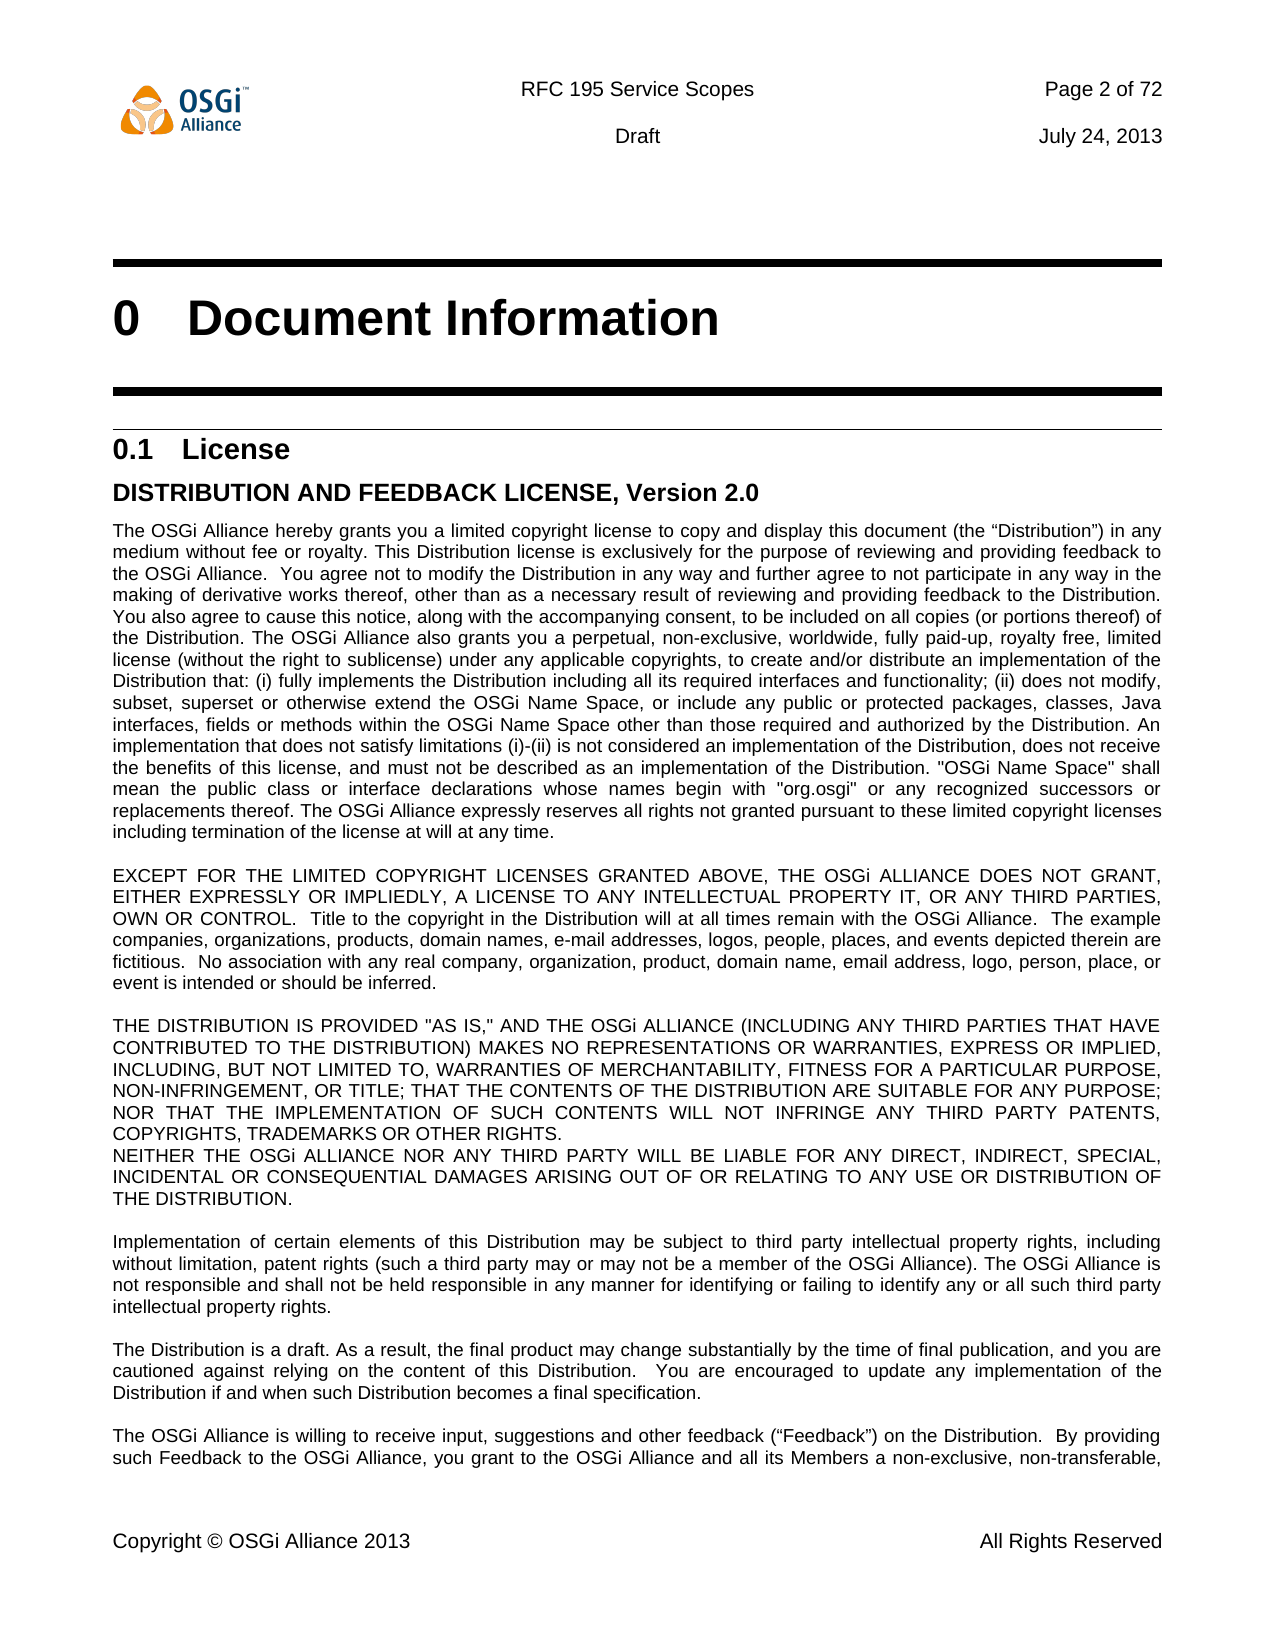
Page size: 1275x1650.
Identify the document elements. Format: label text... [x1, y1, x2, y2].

text The OSGi Alliance hereby grants you a limited copyright license to copy and display this document (the “Distribution”) in any medium without fee or royalty. This Distribution license is exclusively for the purpose of reviewing and providing feedback to the OSGi Alliance. You agree not to modify the Distribution in any way and further agree to not participate in any way in the making of derivative works thereof, other than as a necessary result of reviewing and providing feedback to the Distribution. You also agree to cause this notice, along with the accompanying consent, to be included on all copies (or portions thereof) of the Distribution. The OSGi Alliance also grants you a perpetual, non-exclusive, worldwide, fully paid-up, royalty free, limited license (without the right to sublicense) under any applicable copyrights, to create and/or distribute an implementation of the Distribution that: (i) fully implements the Distribution including all its required interfaces and functionality; (ii) does not modify, subset, superset or otherwise extend the OSGi Name Space, or include any public or protected packages, classes, Java interfaces, fields or methods within the OSGi Name Space other than those required and authorized by the Distribution. An implementation that does not satisfy limitations (i)-(ii) is not considered an implementation of the Distribution, does not receive the benefits of this license, and must not be described as an implementation of the Distribution. "OSGi Name Space" shall mean the public class or interface declarations whose names begin with "org.osgi" or any recognized successors or replacements thereof. The OSGi Alliance expressly reserves all rights not granted pursuant to these limited copyright licenses including termination of the license at will at any time. [112, 519, 1162, 843]
text DISTRIBUTION AND FEEDBACK LICENSE, Version 2.0 [112, 478, 1162, 507]
subtitle Document Information [112, 260, 1162, 396]
text The OSGi Alliance is willing to receive input, suggestions and other feedback (“Feedback”) on the Distribution. By providing such Feedback to the OSGi Alliance, you grant to the OSGi Alliance and all its Members a non-exclusive, non-transferable, [112, 1425, 1162, 1468]
picture [113, 78, 257, 142]
text EXCEPT FOR THE LIMITED COPYRIGHT LICENSES GRANTED ABOVE, THE OSGi ALLIANCE DOES NOT GRANT, EITHER EXPRESSLY OR IMPLIEDLY, A LICENSE TO ANY INTELLECTUAL PROPERTY IT, OR ANY THIRD PARTIES, OWN OR CONTROL. Title to the copyright in the Distribution will at all times remain with the OSGi Alliance. The example companies, organizations, products, domain names, e-mail addresses, logos, people, places, and events depicted therein are fictitious. No association with any real company, organization, product, domain name, email address, logo, person, place, or event is intended or should be inferred. [112, 864, 1162, 994]
text THE DISTRIBUTION IS PROVIDED "AS IS," AND THE OSGi ALLIANCE (INCLUDING ANY THIRD PARTIES THAT HAVE CONTRIBUTED TO THE DISTRIBUTION) MAKES NO REPRESENTATIONS OR WARRANTIES, EXPRESS OR IMPLIED, INCLUDING, BUT NOT LIMITED TO, WARRANTIES OF MERCHANTABILITY, FITNESS FOR A PARTICULAR PURPOSE, NON-INFRINGEMENT, OR TITLE; THAT THE CONTENTS OF THE DISTRIBUTION ARE SUITABLE FOR ANY PURPOSE; NOR THAT THE IMPLEMENTATION OF SUCH CONTENTS WILL NOT INFRINGE ANY THIRD PARTY PATENTS, COPYRIGHTS, TRADEMARKS OR OTHER RIGHTS. [112, 1015, 1162, 1145]
text NEITHER THE OSGi ALLIANCE NOR ANY THIRD PARTY WILL BE LIABLE FOR ANY DIRECT, INDIRECT, SPECIAL, INCIDENTAL OR CONSEQUENTIAL DAMAGES ARISING OUT OF OR RELATING TO ANY USE OR DISTRIBUTION OF THE DISTRIBUTION. [112, 1145, 1162, 1209]
subtitle License [112, 430, 1162, 466]
text The Distribution is a draft. As a result, the final product may change substantially by the time of final publication, and you are cautioned against relying on the content of this Distribution. You are encouraged to update any implementation of the Distribution if and when such Distribution becomes a final specification. [112, 1339, 1162, 1403]
text Implementation of certain elements of this Distribution may be subject to third party intellectual property rights, including without limitation, patent rights (such a third party may or may not be a member of the OSGi Alliance). The OSGi Alliance is not responsible and shall not be held responsible in any manner for identifying or failing to identify any or all such third party intellectual property rights. [112, 1231, 1162, 1317]
